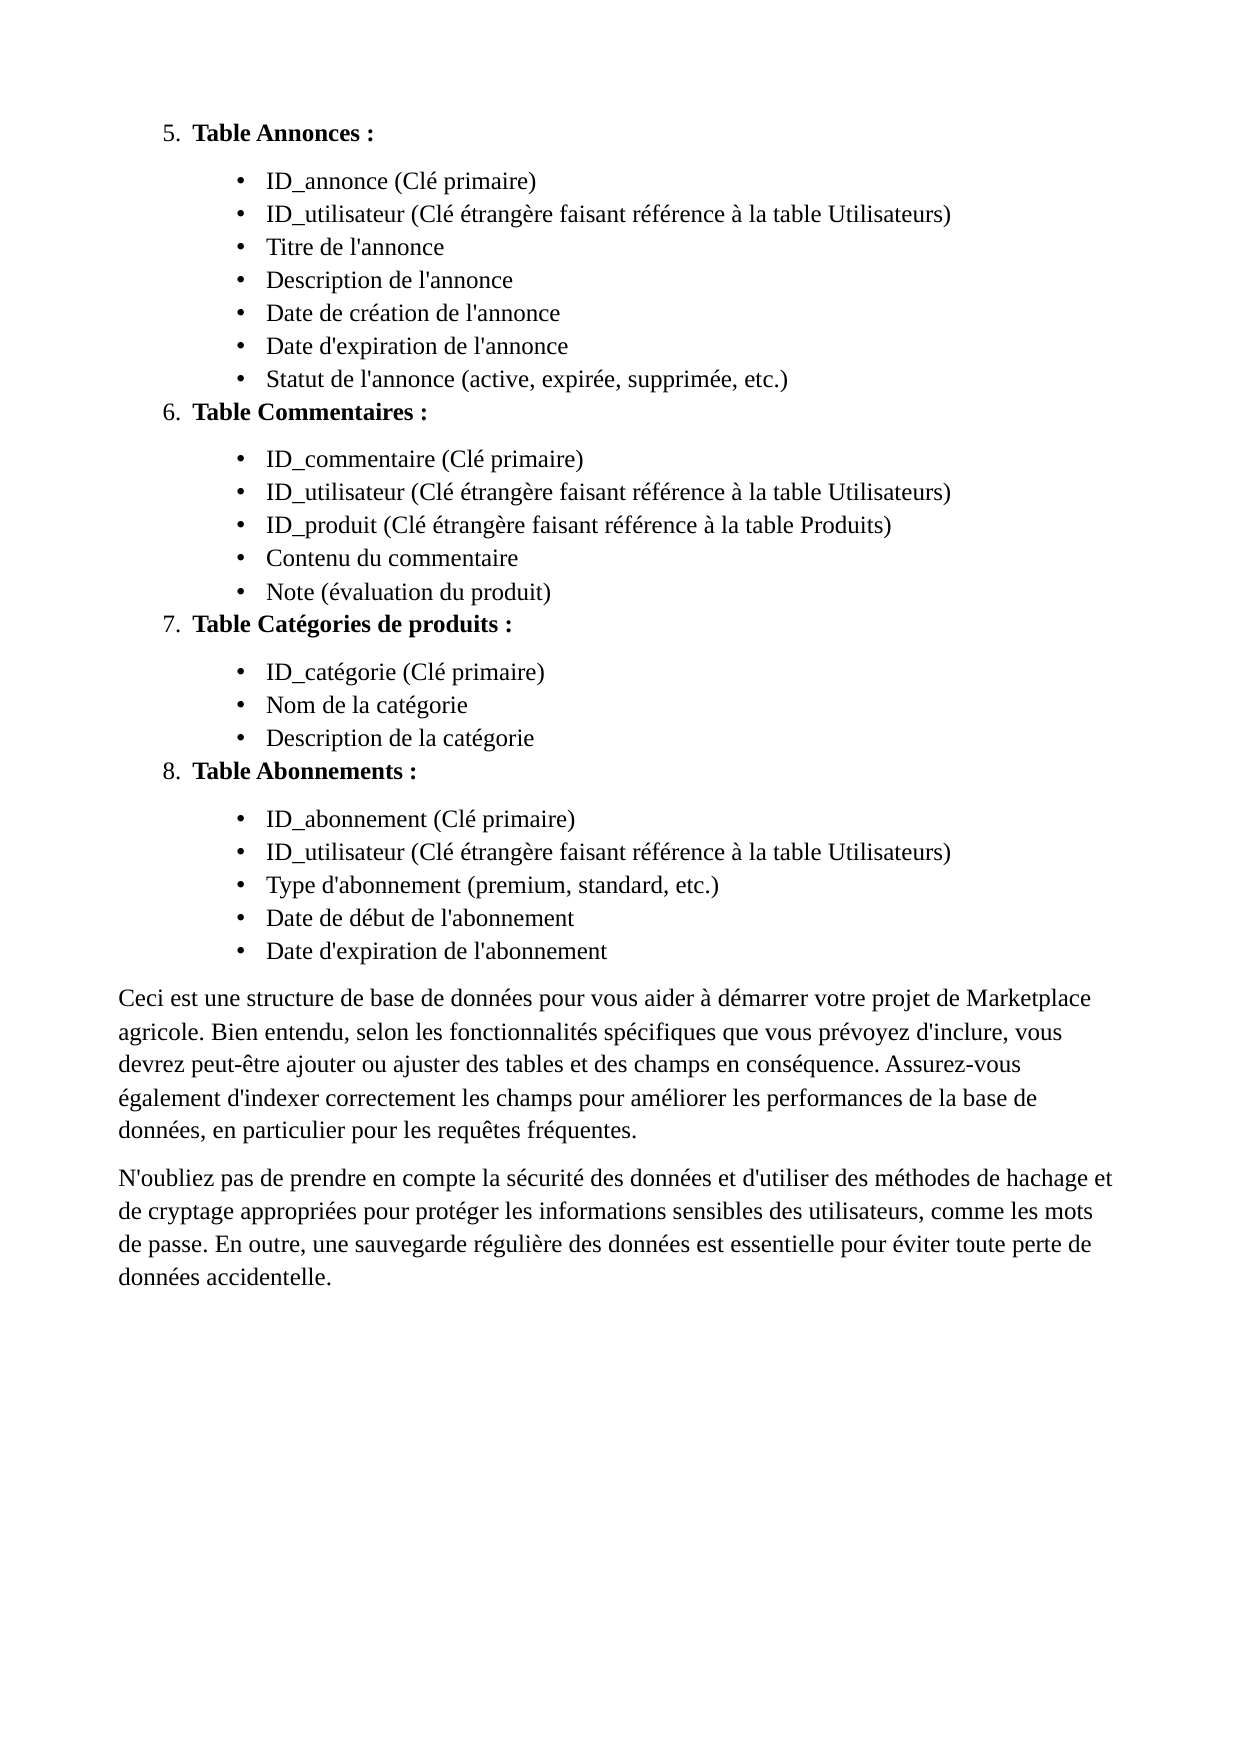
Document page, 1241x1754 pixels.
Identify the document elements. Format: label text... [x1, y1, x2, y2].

list ID_produit (Clé étrangère faisant référence à la table Produits) [236, 511, 1122, 539]
text N'oubliez pas de prendre en compte la sécurité des données et d'utiliser des méthodes de hachage et de cryptage appropriées pour protéger les informations sensibles des utilisateurs, comme les mots de passe. En outre, une sauvegarde régulière des données est essentielle pour éviter toute perte de données accidentelle. [118, 1163, 1122, 1291]
list Date de création de l'annonce [236, 298, 1122, 327]
list Date de début de l'abonnement [236, 903, 1122, 932]
list Table Abonnements : [162, 756, 1122, 785]
list ID_utilisateur (Clé étrangère faisant référence à la table Utilisateurs) [236, 837, 1122, 866]
list Description de la catégorie [236, 723, 1122, 752]
list Type d'abonnement (premium, standard, etc.) [236, 870, 1122, 899]
list Nom de la catégorie [236, 690, 1122, 719]
list ID_utilisateur (Clé étrangère faisant référence à la table Utilisateurs) [236, 477, 1122, 506]
list Statut de l'annonce (active, expirée, supprimée, etc.) [236, 364, 1122, 393]
list Description de l'annonce [236, 265, 1122, 293]
list Table Commentaires : [162, 397, 1122, 426]
list Note (évaluation du produit) [236, 577, 1122, 605]
text Ceci est une structure de base de données pour vous aider à démarrer votre projet de Marketplace agricole. Bien entendu, selon les fonctionnalités spécifiques que vous prévoyez d'inclure, vous devrez peut-être ajouter ou ajuster des tables et des champs en conséquence. Assurez-vous également d'indexer correctement les champs pour améliorer les performances de la base de données, en particulier pour les requêtes fréquentes. [118, 983, 1122, 1144]
list ID_commentaire (Clé primaire) [236, 444, 1122, 473]
list ID_annonce (Clé primaire) [236, 166, 1122, 194]
list Table Catégories de produits : [162, 609, 1122, 638]
list Titre de l'annonce [236, 232, 1122, 261]
list Contenu du commentaire [236, 543, 1122, 572]
list Date d'expiration de l'abonnement [236, 936, 1122, 965]
list Date d'expiration de l'annonce [236, 331, 1122, 359]
list ID_utilisateur (Clé étrangère faisant référence à la table Utilisateurs) [236, 199, 1122, 227]
list ID_abonnement (Clé primaire) [236, 804, 1122, 833]
list ID_catégorie (Clé primaire) [236, 657, 1122, 686]
list Table Annonces : [162, 118, 1122, 147]
